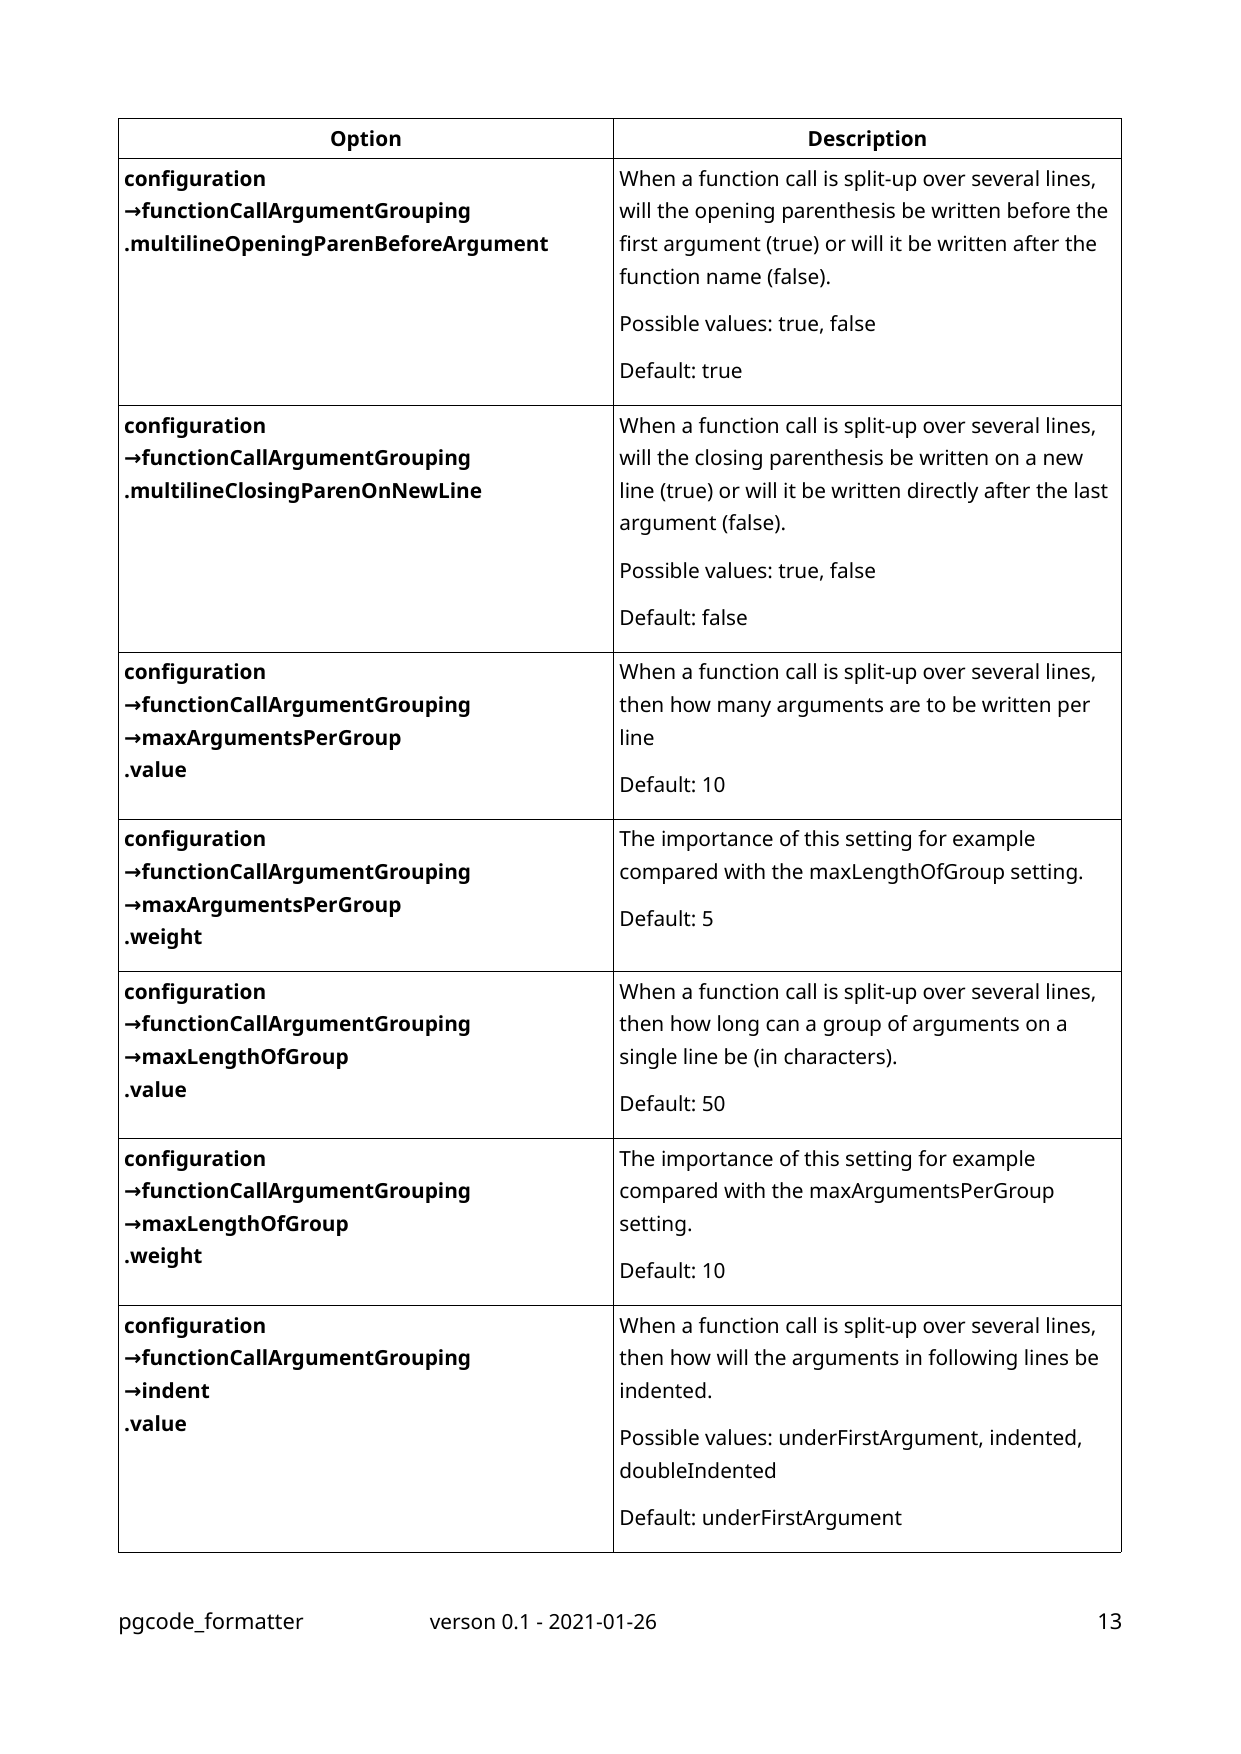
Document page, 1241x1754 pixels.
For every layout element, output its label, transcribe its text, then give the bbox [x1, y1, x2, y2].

table_cell configuration →functionCallArgumentGrouping →maxLengthOfGroup .weight [119, 1139, 613, 1305]
table_cell When a function call is split-up over several lines, will the opening parenthesis be written before the first argument (true) or will it be written after the function name (false). Possible values: true, false Default: true [614, 159, 1121, 405]
table_cell configuration →functionCallArgumentGrouping →maxArgumentsPerGroup .weight [119, 820, 613, 971]
table_cell When a function call is split-up over several lines, then how will the arguments in following lines be indented. Possible values: underFirstArgument, indented, doubleIndented Default: underFirstArgument [614, 1306, 1121, 1552]
table_cell The importance of this setting for example compared with the maxArgumentsPerGroup setting. Default: 10 [614, 1139, 1121, 1305]
table_cell configuration →functionCallArgumentGrouping →maxLengthOfGroup .value [119, 972, 613, 1138]
table_cell The importance of this setting for example compared with the maxLengthOfGroup setting. Default: 5 [614, 820, 1121, 971]
table_cell configuration →functionCallArgumentGrouping .multilineClosingParenOnNewLine [119, 406, 613, 652]
table_cell When a function call is split-up over several lines, then how many arguments are to be written per line Default: 10 [614, 653, 1121, 819]
table_cell When a function call is split-up over several lines, then how long can a group of arguments on a single line be (in characters). Default: 50 [614, 972, 1121, 1138]
table_cell configuration →functionCallArgumentGrouping →indent .value [119, 1306, 613, 1552]
table_cell When a function call is split-up over several lines, will the closing parenthesis be written on a new line (true) or will it be written directly after the last argument (false). Possible values: true, false Default: false [614, 406, 1121, 652]
table_cell configuration →functionCallArgumentGrouping .multilineOpeningParenBeforeArgument [119, 159, 613, 405]
table_header Option [119, 119, 613, 158]
table_header Description [614, 119, 1121, 158]
table_cell configuration →functionCallArgumentGrouping →maxArgumentsPerGroup .value [119, 653, 613, 819]
